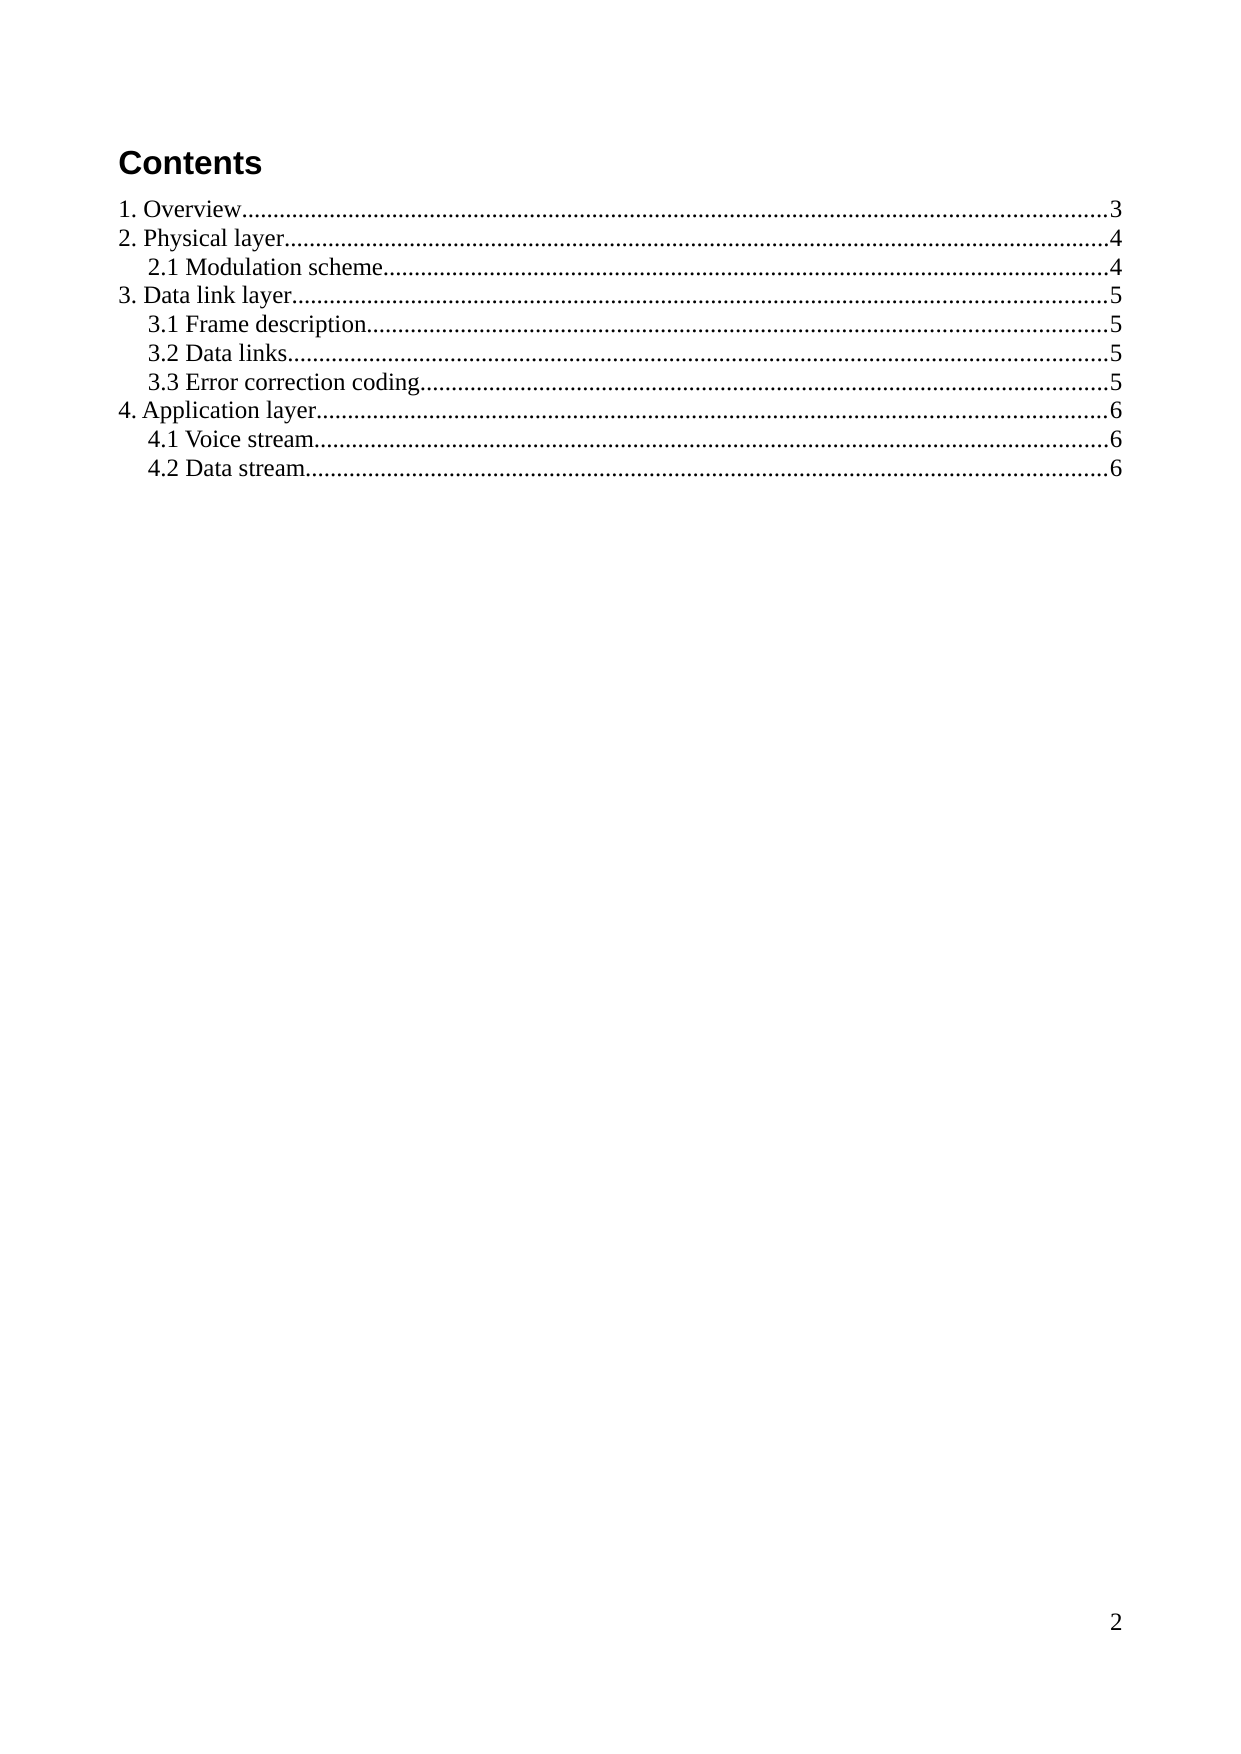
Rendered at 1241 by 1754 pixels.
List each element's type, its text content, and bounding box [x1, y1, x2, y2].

text 3.3 Error correction coding 5 [148, 367, 1122, 395]
text 2.1 Modulation scheme 4 [148, 252, 1122, 280]
text 4.1 Voice stream 6 [148, 424, 1122, 453]
text 4. Application layer 6 [118, 395, 1122, 424]
text 4.2 Data stream 6 [148, 453, 1122, 482]
text 2. Physical layer 4 [118, 223, 1122, 252]
text 3. Data link layer 5 [118, 280, 1122, 309]
text 1. Overview 3 [118, 194, 1122, 223]
subtitle Contents [118, 143, 1122, 182]
text 3.1 Frame description 5 [148, 309, 1122, 338]
text 3.2 Data links 5 [148, 338, 1122, 367]
